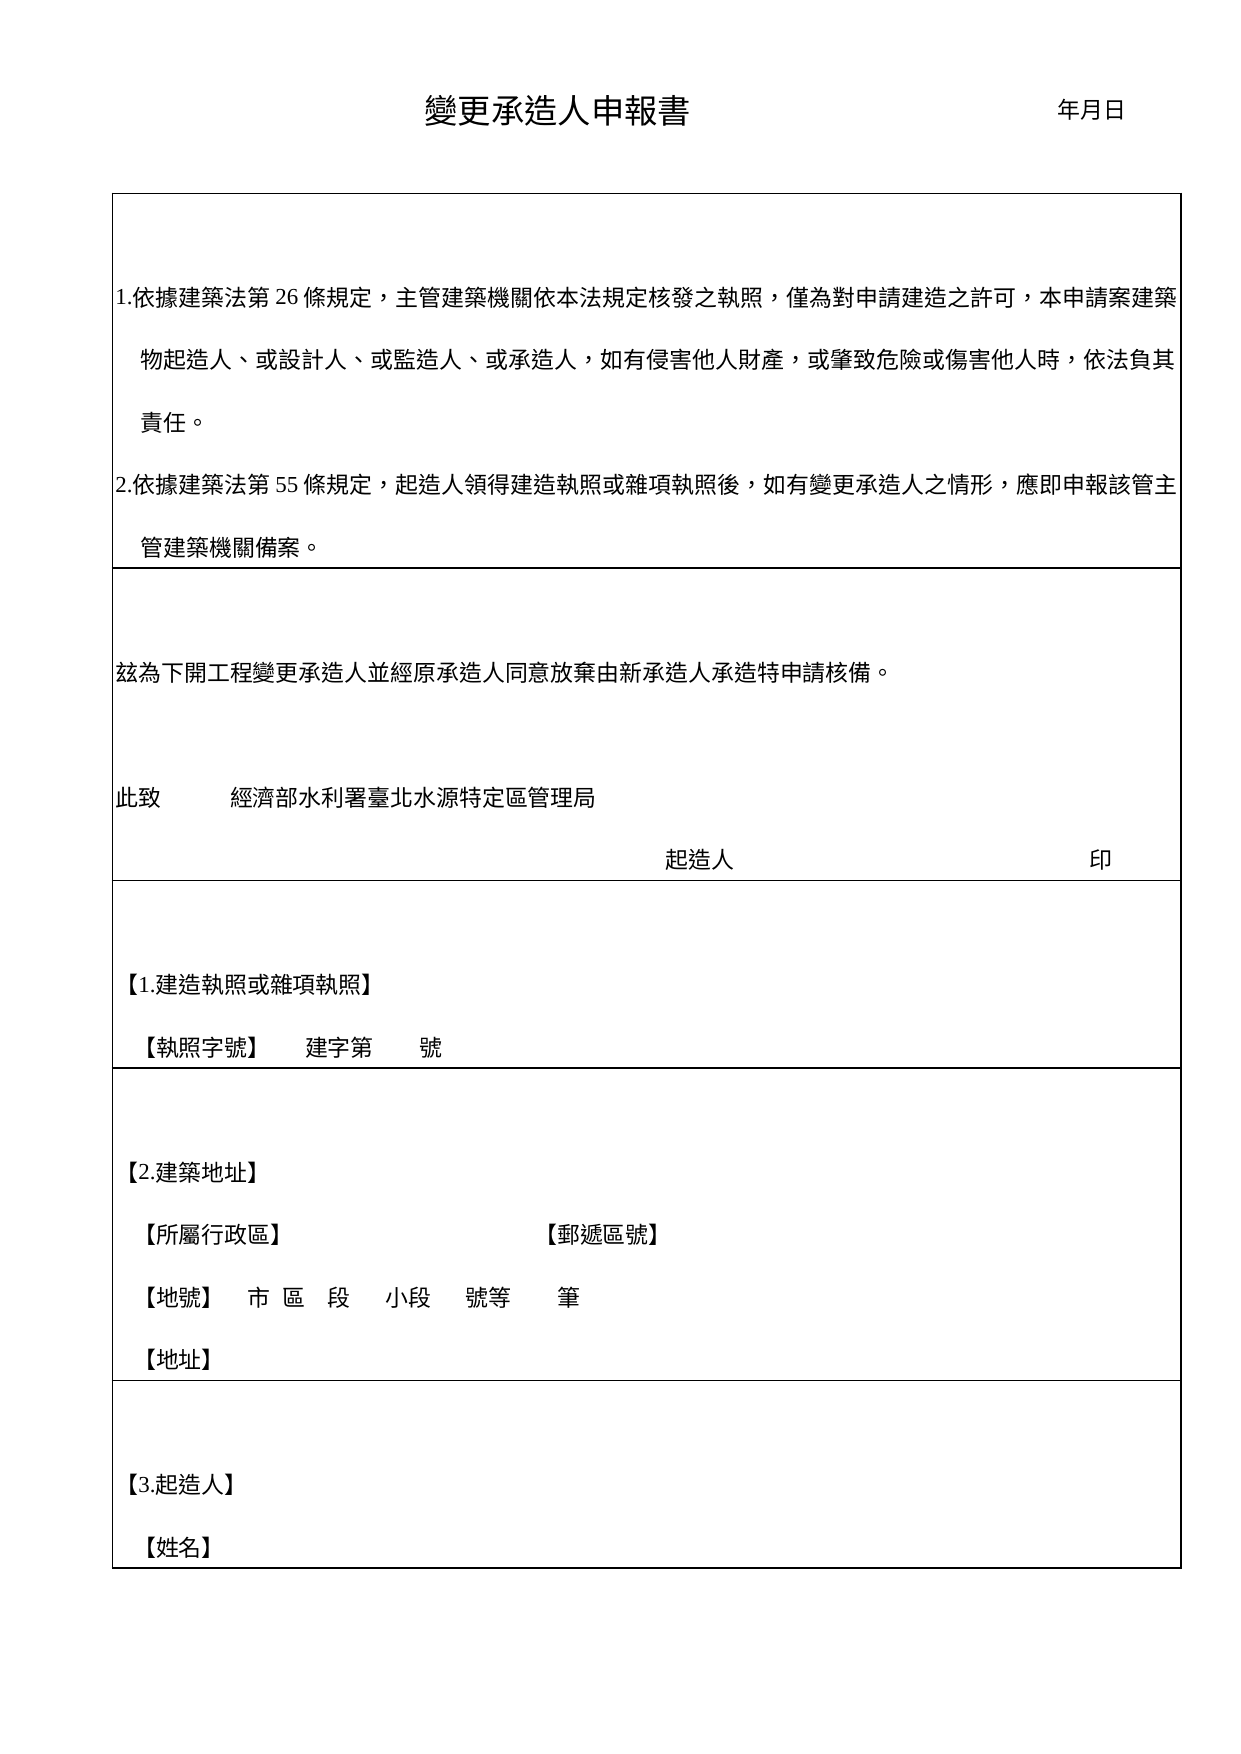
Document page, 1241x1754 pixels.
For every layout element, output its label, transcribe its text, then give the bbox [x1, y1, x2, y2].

table_cell 【1.建造執照或雜項執照】 【執照字號】 建字第 號 [113, 881, 1180, 1067]
table_cell 玆為下開工程變更承造人並經原承造人同意放棄由新承造人承造特申請核備。 此致 經濟部水利署臺北水源特定區管理局 起造人 印 [113, 569, 1180, 880]
table_cell 【3.起造人】 【姓名】 [113, 1381, 1180, 1567]
table_cell [1003, 155, 1181, 193]
table_cell 1.依據建築法第26條規定，主管建築機關依本法規定核發之執照，僅為對申請建造之許可，本申請案建築物起造人、或設計人、或監造人、或承造人，如有侵害他人財產，或肇致危險或傷害他人時，依法負其責任。 2.依據建築法第55條規定，起造人領得建造執照或雜項執照後，如有變更承造人之情形，應即申報該管主管建築機關備案。 [113, 194, 1180, 567]
table_cell 【2.建築地址】 【所屬行政區】 【郵遞區號】 【地號】 市 區 段 小段 號等 筆 【地址】 [113, 1069, 1180, 1380]
table_header 變更承造人申報書 [112, 67, 1003, 193]
table_header 年月日 [1003, 67, 1181, 155]
